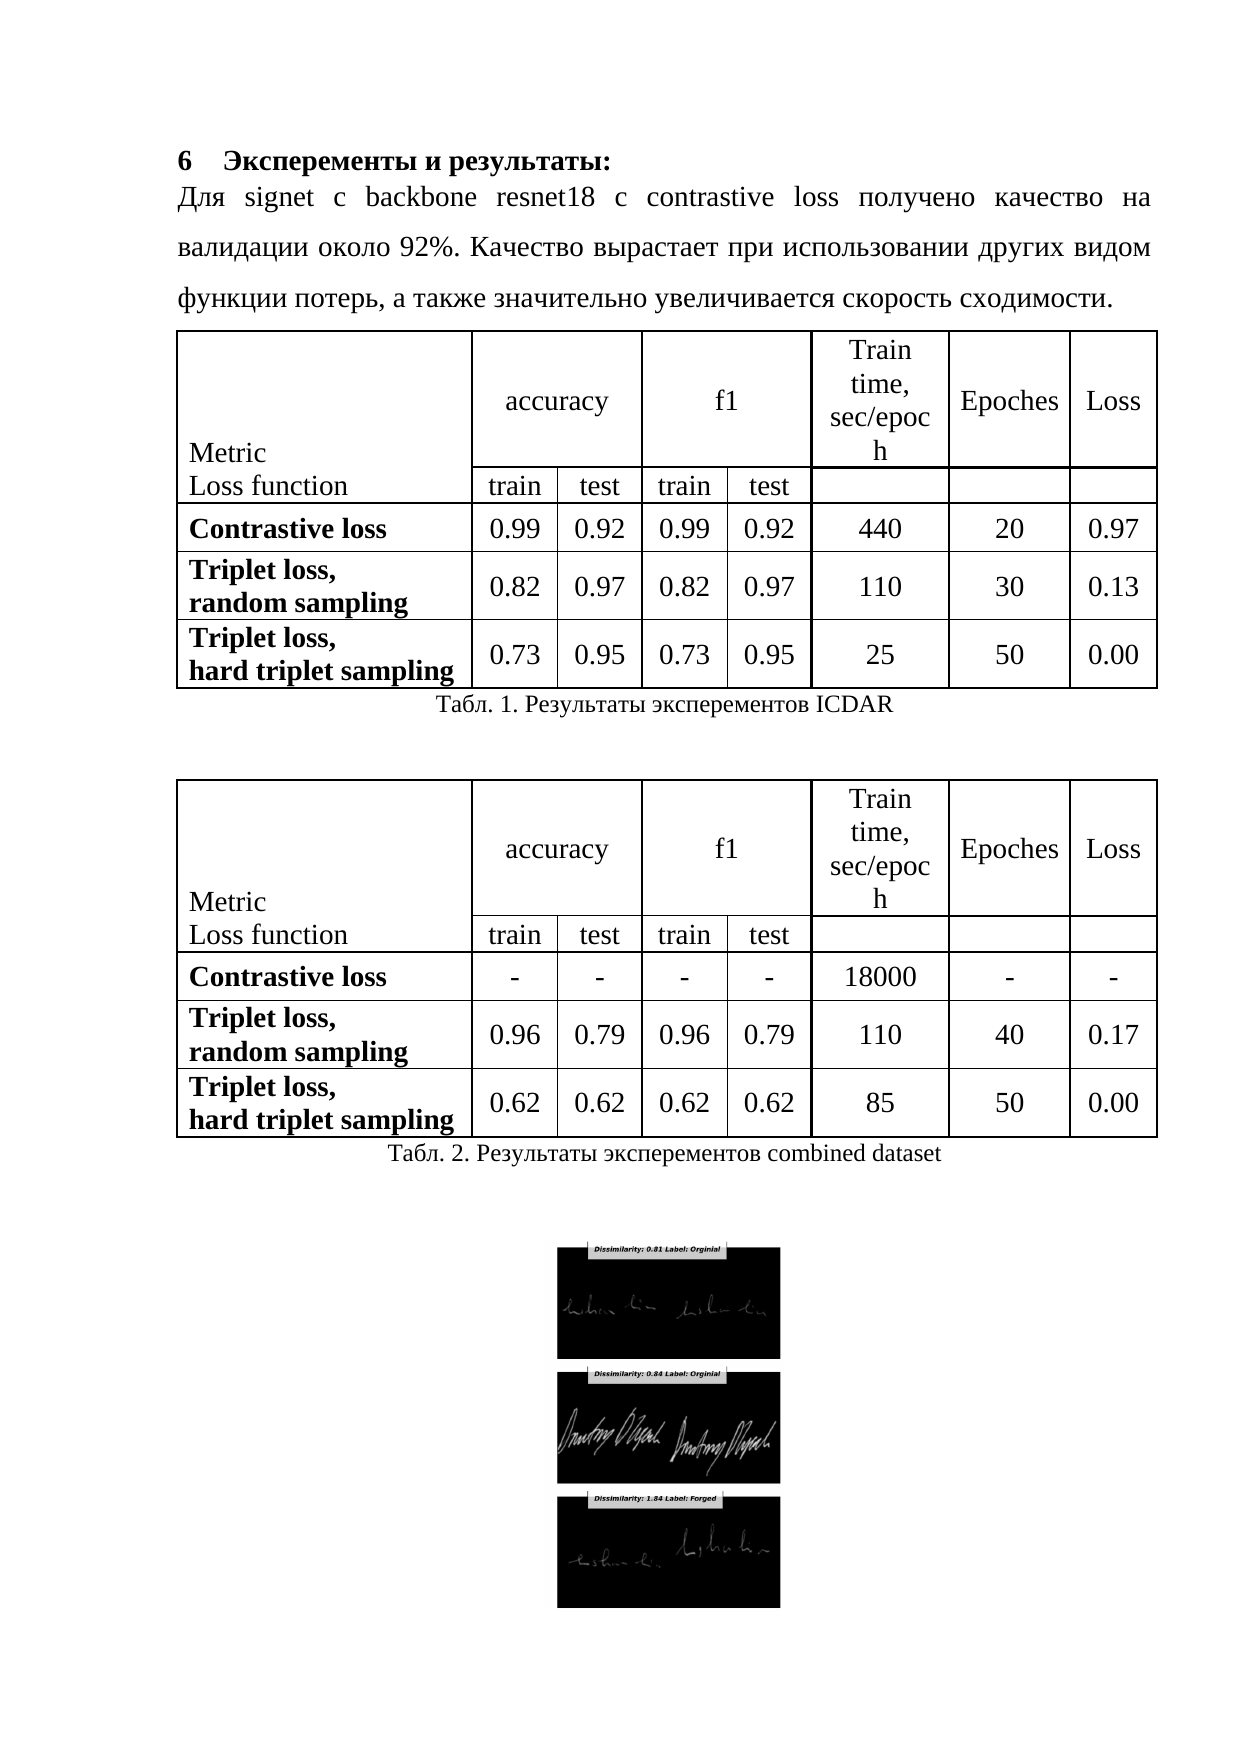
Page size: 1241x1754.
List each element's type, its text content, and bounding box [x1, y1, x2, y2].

table_cell - [1071, 953, 1156, 999]
table_cell 0.82 [643, 552, 727, 619]
table_cell - [473, 953, 557, 999]
table_cell 20 [950, 504, 1069, 551]
table_cell 0.82 [473, 552, 557, 619]
table_cell Triplet loss, random sampling [178, 1001, 471, 1068]
table_cell 0.92 [558, 504, 641, 551]
table_cell train [643, 468, 727, 502]
table_cell 110 [813, 1001, 948, 1068]
table_cell 0.00 [1071, 620, 1156, 687]
table_cell [950, 469, 1069, 502]
table_cell train [643, 916, 727, 951]
subtitle Эксперементы и результаты: [177, 143, 1152, 177]
table_cell 440 [813, 504, 948, 551]
table_header accuracy [473, 781, 641, 915]
text Табл. 1. Результаты эксперементов ICDAR [177, 689, 1152, 718]
table_cell 0.73 [473, 620, 557, 687]
table_cell 0.97 [558, 552, 641, 619]
table_cell - [558, 953, 641, 999]
table_header Metric Loss function [178, 332, 471, 502]
picture [542, 1238, 785, 1611]
table_header Epoches [950, 781, 1069, 915]
table_cell test [558, 916, 641, 951]
table_cell [950, 917, 1069, 951]
table_cell 0.17 [1071, 1001, 1156, 1068]
table_header Epoches [950, 332, 1069, 466]
table_cell Contrastive loss [178, 953, 471, 999]
table_cell 25 [813, 620, 948, 687]
table_cell - [728, 953, 810, 999]
table_header Loss [1071, 781, 1156, 915]
table_cell 40 [950, 1001, 1069, 1068]
table_cell 0.62 [728, 1069, 810, 1136]
table_cell 30 [950, 552, 1069, 619]
table_cell 0.95 [558, 620, 641, 687]
table_cell 0.79 [728, 1001, 810, 1068]
table_cell [813, 917, 948, 951]
table_cell 0.99 [643, 504, 727, 551]
table_header accuracy [473, 332, 641, 466]
table_cell 110 [813, 552, 948, 619]
table_cell 50 [950, 620, 1069, 687]
table_cell 0.92 [728, 504, 810, 551]
table_cell - [950, 953, 1069, 999]
table_cell 0.13 [1071, 552, 1156, 619]
table_cell 0.62 [643, 1069, 727, 1136]
table_cell 0.99 [473, 504, 557, 551]
table_cell - [643, 953, 727, 999]
table_cell [1071, 469, 1156, 502]
table_cell Triplet loss, hard triplet sampling [178, 620, 471, 687]
table_header Metric Loss function [178, 781, 471, 951]
table_cell 0.79 [558, 1001, 641, 1068]
table_cell Contrastive loss [178, 504, 471, 551]
table_cell 0.97 [728, 552, 810, 619]
table_cell 0.00 [1071, 1069, 1156, 1136]
table_cell 0.62 [558, 1069, 641, 1136]
table_cell Triplet loss, hard triplet sampling [178, 1069, 471, 1136]
table_header Loss [1071, 332, 1156, 466]
table_cell [813, 469, 948, 502]
table_cell 85 [813, 1069, 948, 1136]
text Табл. 2. Результаты эксперементов combined dataset [177, 1138, 1152, 1167]
table_header Train time, sec/epoch [813, 781, 948, 915]
table_cell test [728, 916, 810, 951]
table_cell test [558, 468, 641, 502]
table_cell 0.62 [473, 1069, 557, 1136]
table_cell 0.95 [728, 620, 810, 687]
table_cell train [473, 468, 557, 502]
table_cell 50 [950, 1069, 1069, 1136]
table_cell 18000 [813, 953, 948, 999]
table_cell 0.96 [473, 1001, 557, 1068]
text Для signet с backbone resnet18 с contrastive loss получено качество на валидации около 92%. Качество вырастает при использовании других видом функции потерь, а также значительно увеличивается скорость сходимости. [177, 179, 1152, 313]
table_cell 0.96 [643, 1001, 727, 1068]
table_cell [1071, 917, 1156, 951]
table_cell Triplet loss, random sampling [178, 552, 471, 619]
table_cell 0.73 [643, 620, 727, 687]
table_header f1 [643, 332, 810, 466]
table_header f1 [643, 781, 810, 915]
table_cell train [473, 916, 557, 951]
table_cell test [728, 468, 810, 502]
table_cell 0.97 [1071, 504, 1156, 551]
table_header Train time, sec/epoch [813, 332, 948, 466]
